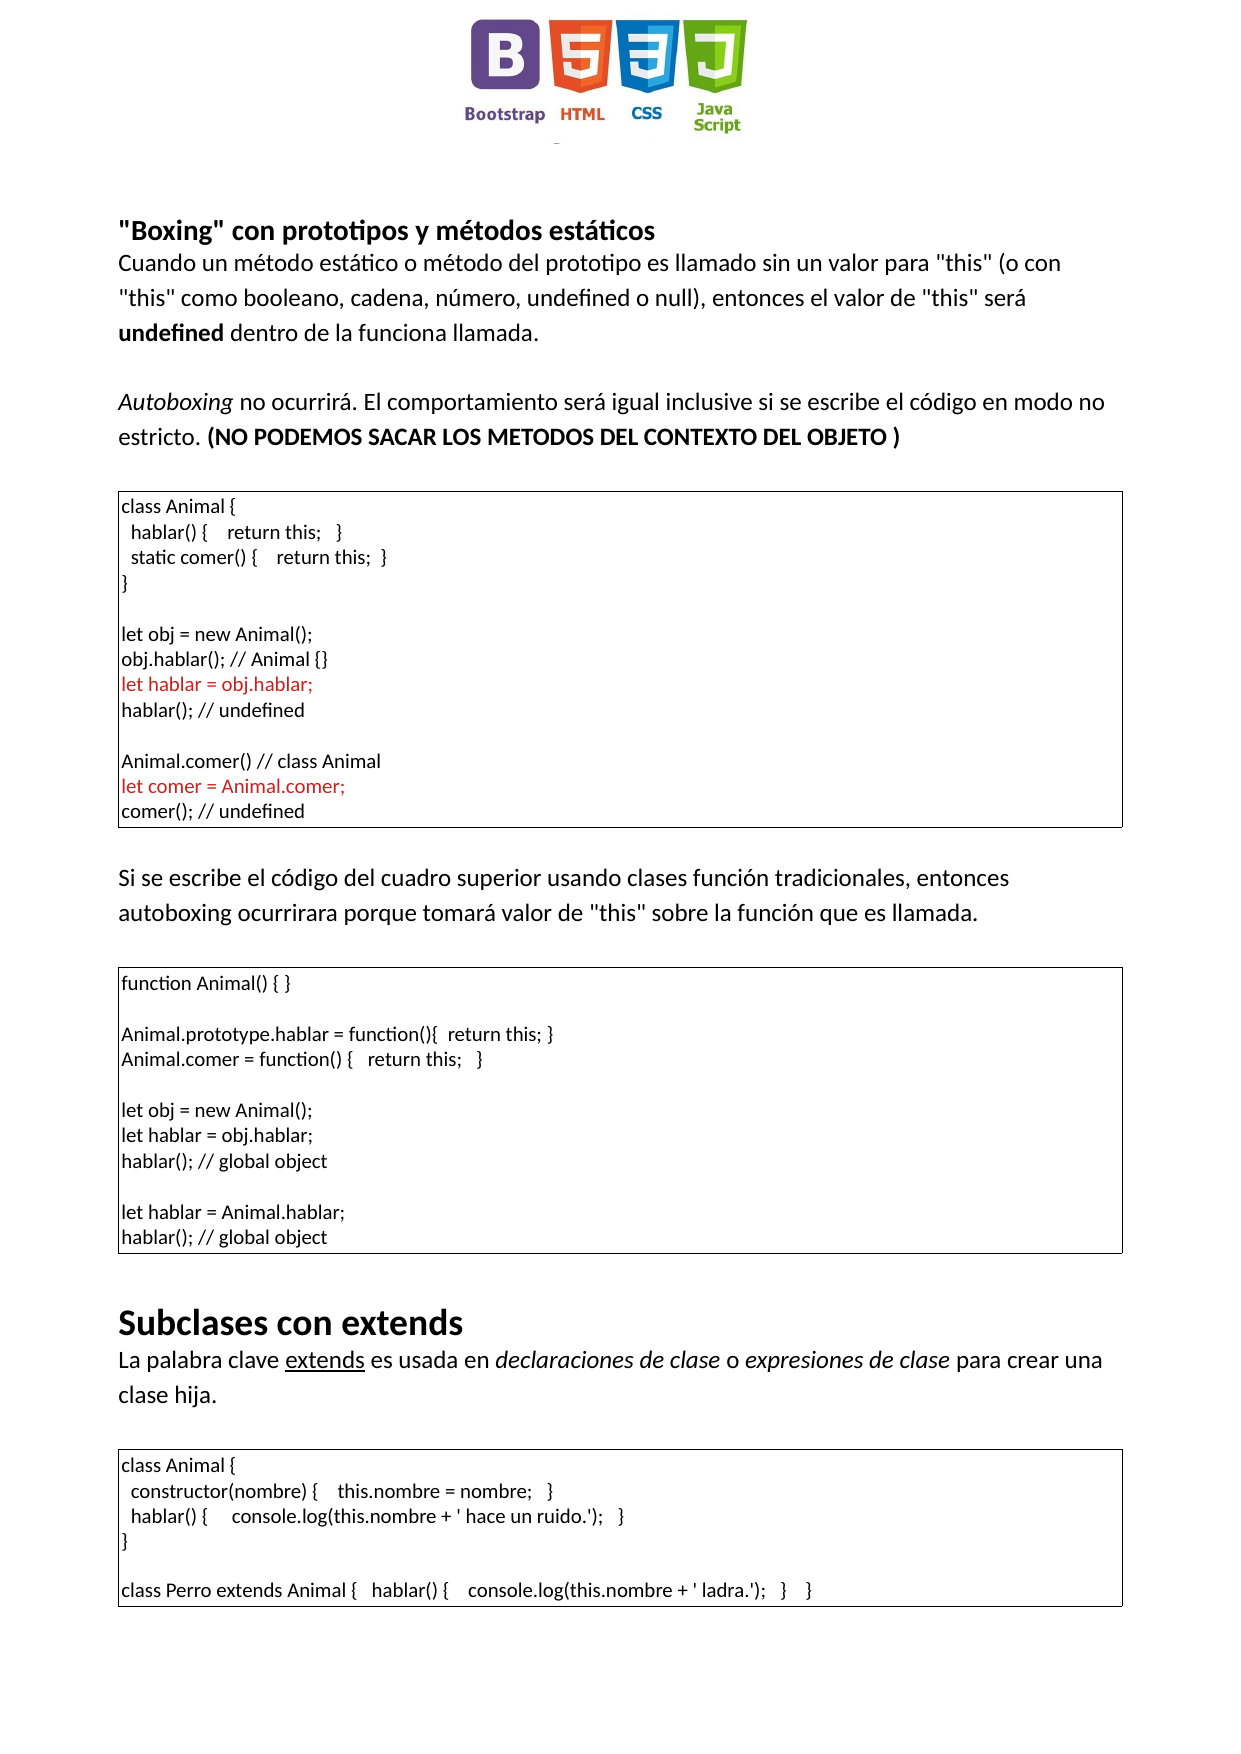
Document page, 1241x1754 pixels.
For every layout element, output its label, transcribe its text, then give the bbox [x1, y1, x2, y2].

text function Animal() { } [119, 968, 1122, 996]
text } [119, 567, 1122, 595]
text let comer = Animal.comer; [119, 770, 1122, 796]
text hablar() { console.log(this.nombre + ' hace un ruido.'); } [119, 1500, 1122, 1526]
text Autoboxing no ocurrirá. El comportamiento será igual inclusive si se escribe el código en modo no estricto. (NO PODEMOS SACAR LOS METODOS DEL CONTEXTO DEL OBJETO ) [118, 386, 1122, 451]
text hablar(); // global object [119, 1145, 1122, 1173]
text hablar(); // undefined [119, 694, 1122, 722]
text hablar(); // global object [119, 1221, 1122, 1253]
picture [456, 13, 756, 144]
text constructor(nombre) { this.nombre = nombre; } [119, 1475, 1122, 1500]
text let obj = new Animal(); [119, 1094, 1122, 1119]
text class Animal { [119, 492, 1122, 516]
text Animal.comer = function() { return this; } [119, 1043, 1122, 1072]
text let hablar = Animal.hablar; [119, 1196, 1122, 1221]
text } [119, 1526, 1122, 1554]
subtitle "Boxing" con prototipos y métodos estáticos [118, 212, 1122, 248]
text Animal.comer() // class Animal [119, 745, 1122, 770]
text Si se escribe el código del cuadro superior usando clases función tradicionales, entonces autoboxing ocurrirara porque tomará valor de "this" sobre la función que es llamada. [118, 862, 1122, 928]
text comer(); // undefined [119, 796, 1122, 827]
text static comer() { return this; } [119, 541, 1122, 567]
text let hablar = obj.hablar; [119, 1119, 1122, 1145]
text class Animal { [119, 1450, 1122, 1475]
text class Perro extends Animal { hablar() { console.log(this.nombre + ' ladra.'); } } [119, 1575, 1122, 1606]
text Cuando un método estático o método del prototipo es llamado sin un valor para "this" (o con "this" como booleano, cadena, número, undefined o null), entonces el valor de "this" será undefined dentro de la funciona llamada. [118, 248, 1122, 348]
text let obj = new Animal(); [119, 618, 1122, 643]
subtitle Subclases con extends [118, 1254, 1122, 1344]
text obj.hablar(); // Animal {} [119, 643, 1122, 668]
text let hablar = obj.hablar; [119, 668, 1122, 694]
text hablar() { return this; } [119, 516, 1122, 541]
text Animal.prototype.hablar = function(){ return this; } [119, 1018, 1122, 1043]
text La palabra clave extends es usada en declaraciones de clase o expresiones de clase para crear una clase hija. [118, 1344, 1122, 1410]
